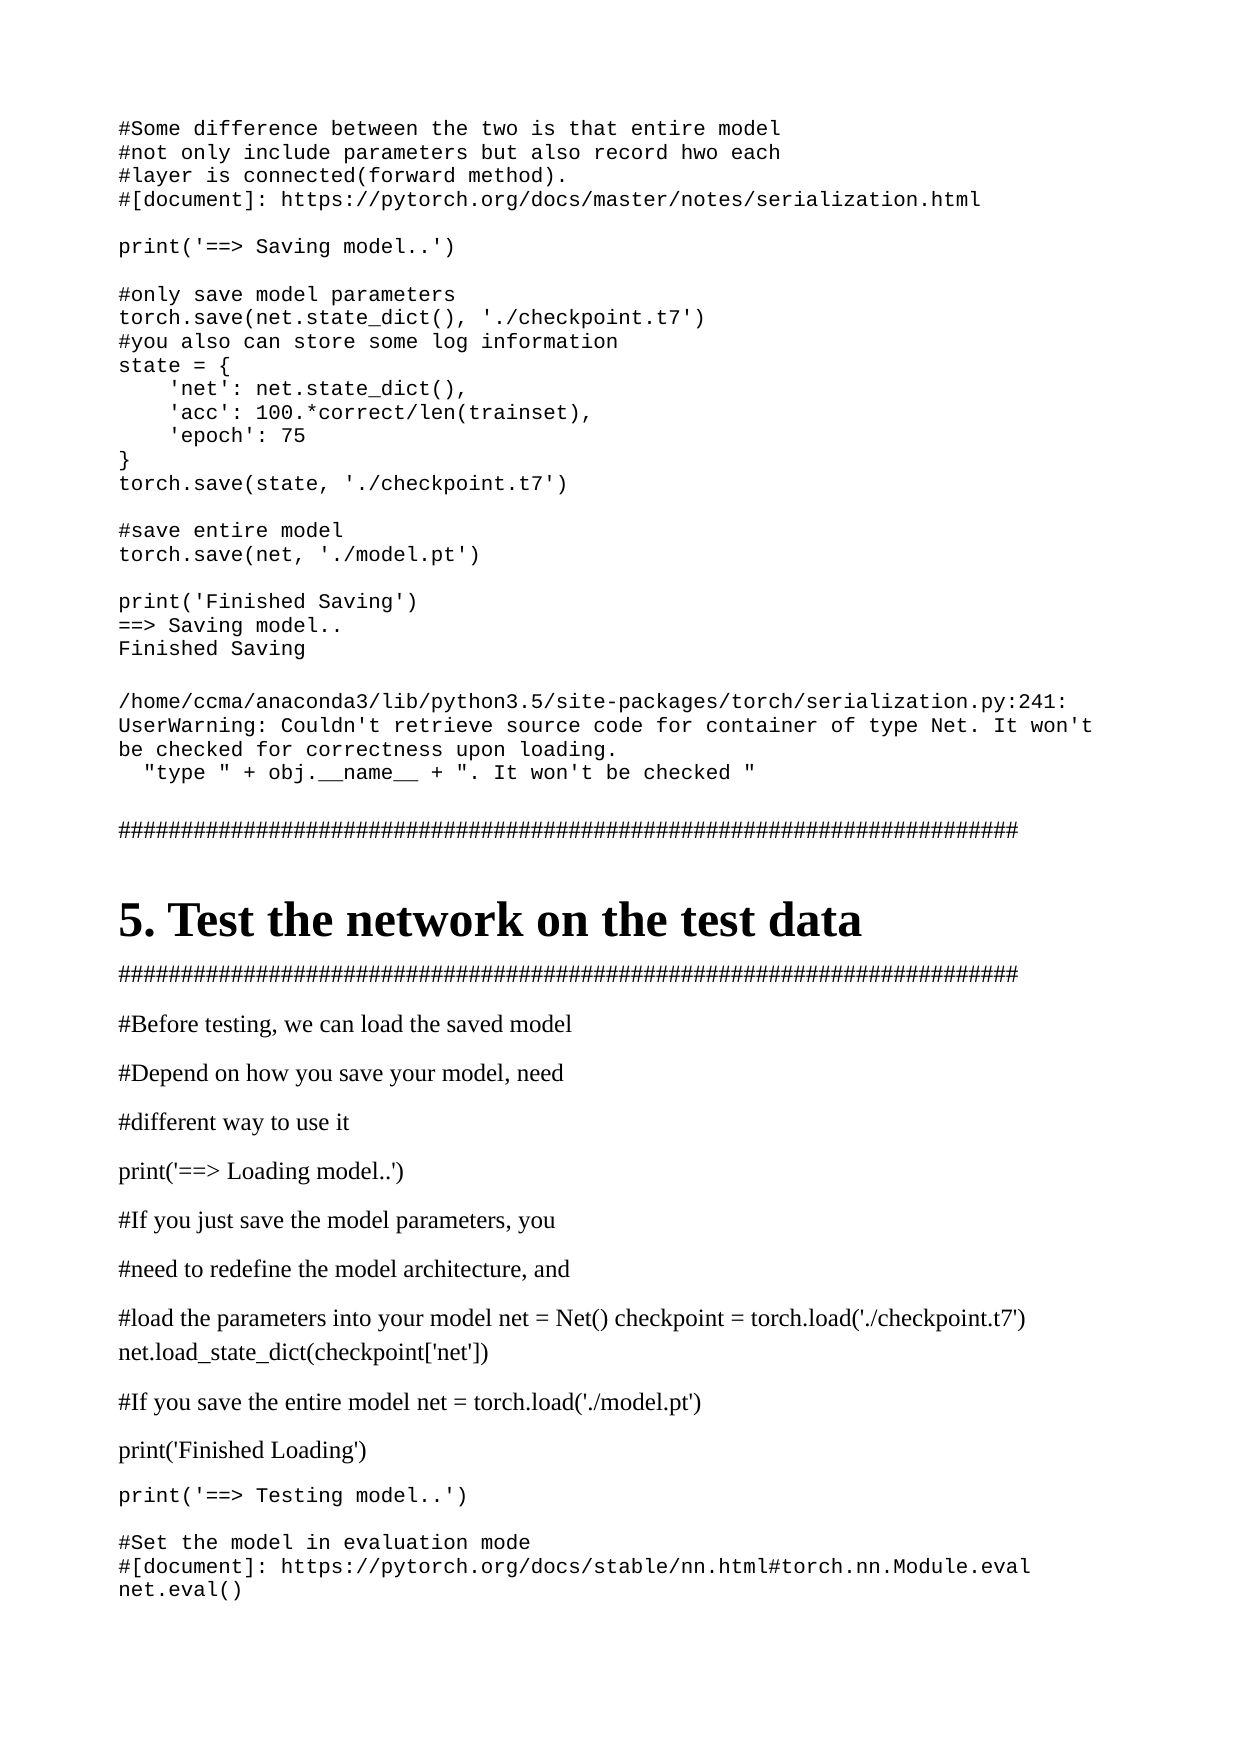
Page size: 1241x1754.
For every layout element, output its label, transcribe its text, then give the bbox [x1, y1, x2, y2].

text ​ [118, 213, 1122, 236]
text #[document]: https://pytorch.org/docs/master/notes/serialization.html [118, 189, 1122, 213]
text #need to redefine the model architecture, and [118, 1254, 1122, 1283]
text ######################################################################## [118, 816, 1122, 844]
text ==> Saving model.. [118, 615, 1122, 638]
text #If you just save the model parameters, you [118, 1205, 1122, 1234]
text #Depend on how you save your model, need [118, 1058, 1122, 1086]
text net.eval() [118, 1579, 1122, 1603]
text print('Finished Saving') [118, 591, 1122, 615]
text ​ [118, 496, 1122, 520]
text torch.save(state, './checkpoint.t7') [118, 473, 1122, 496]
subtitle 5. Test the network on the test data [118, 889, 1122, 947]
text ​ [118, 567, 1122, 591]
text #Before testing, we can load the saved model [118, 1009, 1122, 1037]
text 'net': net.state_dict(), [118, 378, 1122, 402]
text torch.save(net.state_dict(), './checkpoint.t7') [118, 307, 1122, 331]
text #Set the model in evaluation mode [118, 1532, 1122, 1556]
text ​ [118, 1508, 1122, 1532]
text ######################################################################## [118, 959, 1122, 988]
text #different way to use it [118, 1107, 1122, 1136]
text state = { [118, 354, 1122, 378]
text print('==> Loading model..') [118, 1156, 1122, 1184]
text "type " + obj.__name__ + ". It won't be checked " [118, 762, 1122, 786]
text #If you save the entire model net = torch.load('./model.pt') [118, 1387, 1122, 1415]
text #you also can store some log information [118, 331, 1122, 354]
text print('==> Testing model..') [118, 1485, 1122, 1508]
text 'acc': 100.*correct/len(trainset), [118, 402, 1122, 426]
text print('==> Saving model..') [118, 236, 1122, 260]
text Finished Saving [118, 638, 1122, 662]
text ​ [118, 260, 1122, 284]
text /home/ccma/anaconda3/lib/python3.5/site-packages/torch/serialization.py:241: UserWarning: Couldn't retrieve source code for container of type Net. It won't be checked for correctness upon loading. [118, 691, 1122, 762]
text #not only include parameters but also record hwo each [118, 142, 1122, 165]
text 'epoch': 75 [118, 426, 1122, 449]
text #load the parameters into your model net = Net() checkpoint = torch.load('./checkpoint.t7') net.load_state_dict(checkpoint['net']) [118, 1303, 1122, 1366]
text #save entire model [118, 520, 1122, 544]
text #only save model parameters [118, 284, 1122, 307]
text #layer is connected(forward method). [118, 165, 1122, 189]
text torch.save(net, './model.pt') [118, 544, 1122, 567]
text ​ [118, 1603, 1122, 1627]
text #[document]: https://pytorch.org/docs/stable/nn.html#torch.nn.Module.eval [118, 1556, 1122, 1579]
text } [118, 449, 1122, 473]
text print('Finished Loading') [118, 1436, 1122, 1464]
text #Some difference between the two is that entire model [118, 118, 1122, 142]
